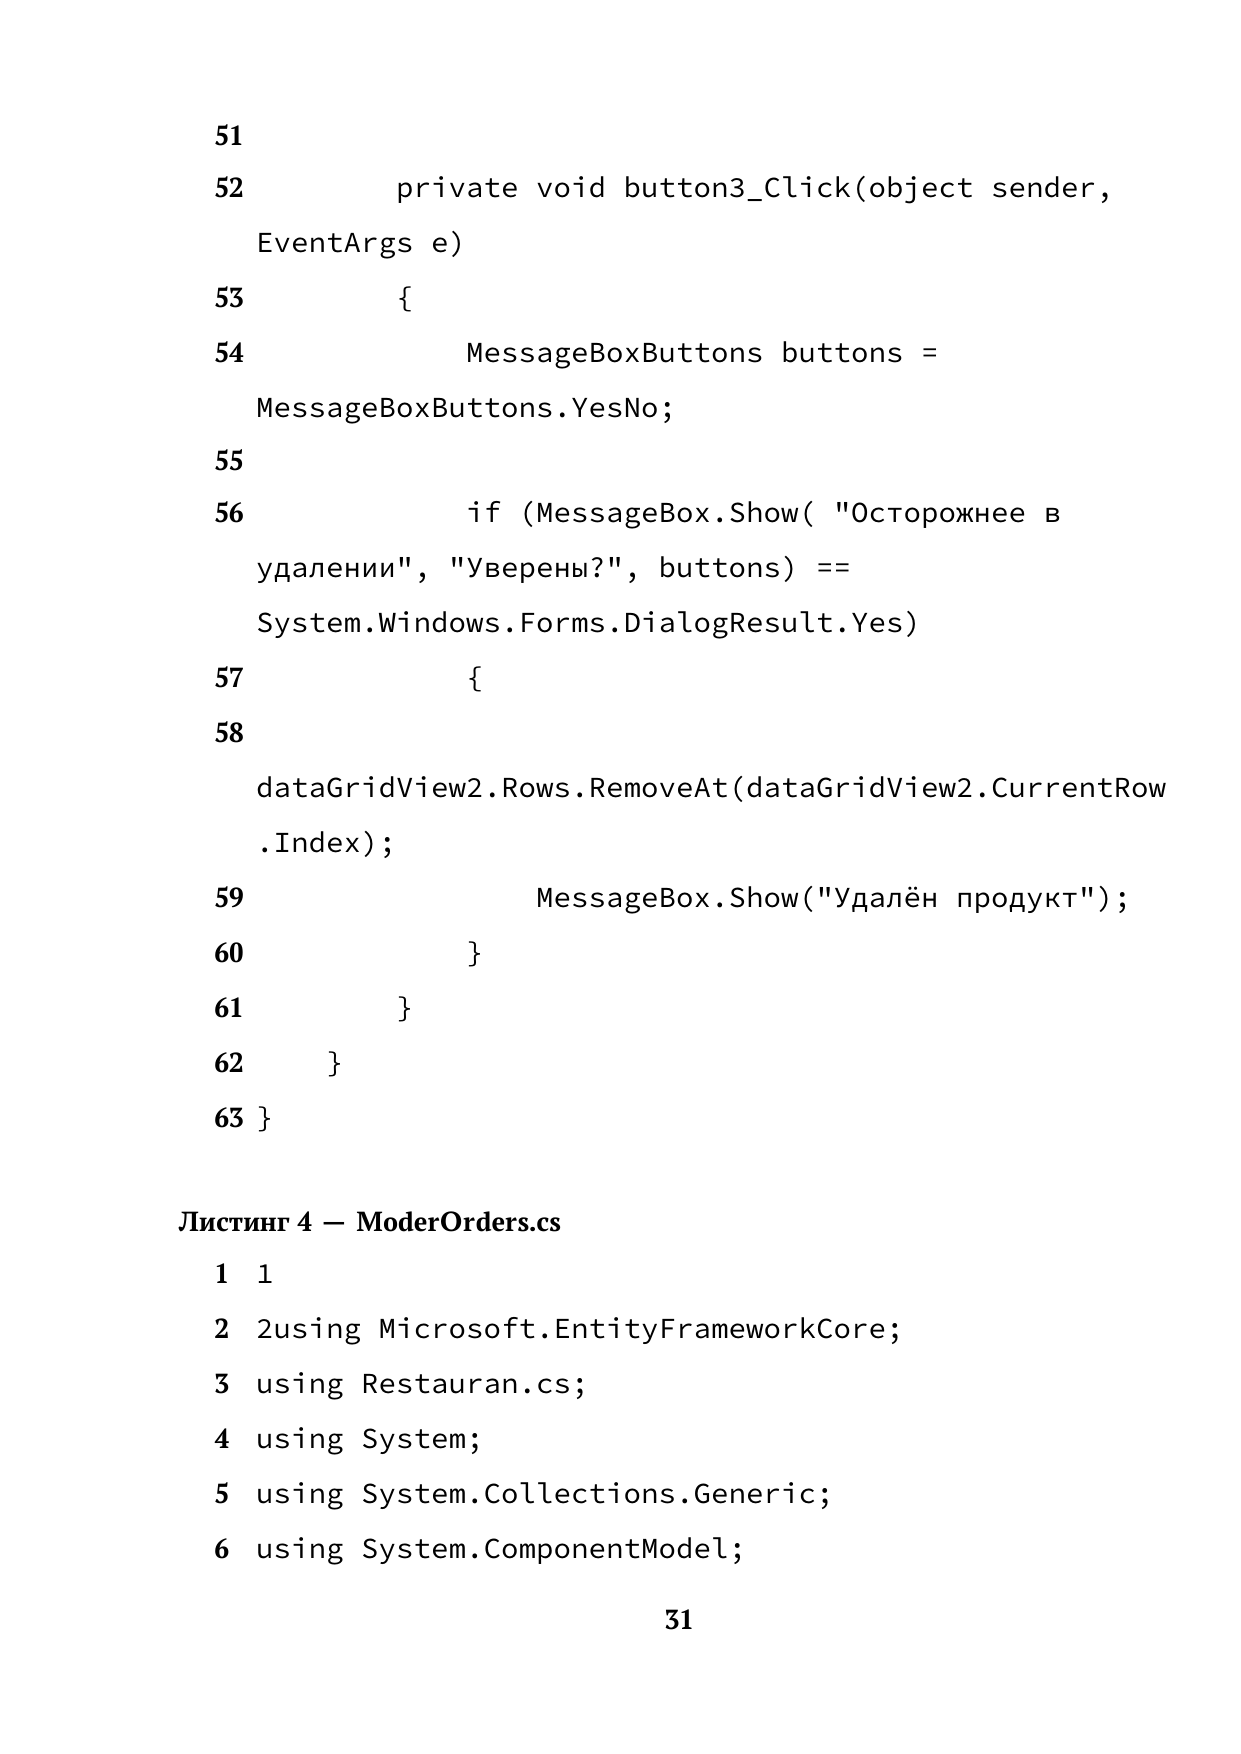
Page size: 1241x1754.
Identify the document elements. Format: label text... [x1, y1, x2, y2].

list MessageBox.Show("Удалён продукт"); [214, 879, 1181, 915]
list } [214, 1099, 1181, 1135]
list } [214, 1044, 1181, 1080]
list using Restauran.cs; [214, 1364, 1181, 1401]
list { [214, 659, 1181, 695]
list using System.ComponentModel; [214, 1529, 1181, 1566]
list using System.Collections.Generic; [214, 1474, 1181, 1511]
text Листинг 4 — ModerOrders.cs [177, 1204, 1181, 1238]
list if (MessageBox.Show( "Осторожнее в удалении", "Уверены?", buttons) == System.Windows.Forms.DialogResult.Yes) [214, 494, 1181, 640]
list using System; [214, 1419, 1181, 1456]
list dataGridView2.Rows.RemoveAt(dataGridView2.CurrentRow.Index); [214, 714, 1181, 860]
list 2using Microsoft.EntityFrameworkCore; [214, 1309, 1181, 1346]
list MessageBoxButtons buttons = MessageBoxButtons.YesNo; [214, 333, 1181, 425]
list } [214, 934, 1181, 970]
list } [214, 989, 1181, 1025]
list private void button3_Click(object sender, EventArgs e) [214, 168, 1181, 260]
list 1 [214, 1254, 1181, 1291]
list { [214, 278, 1181, 315]
